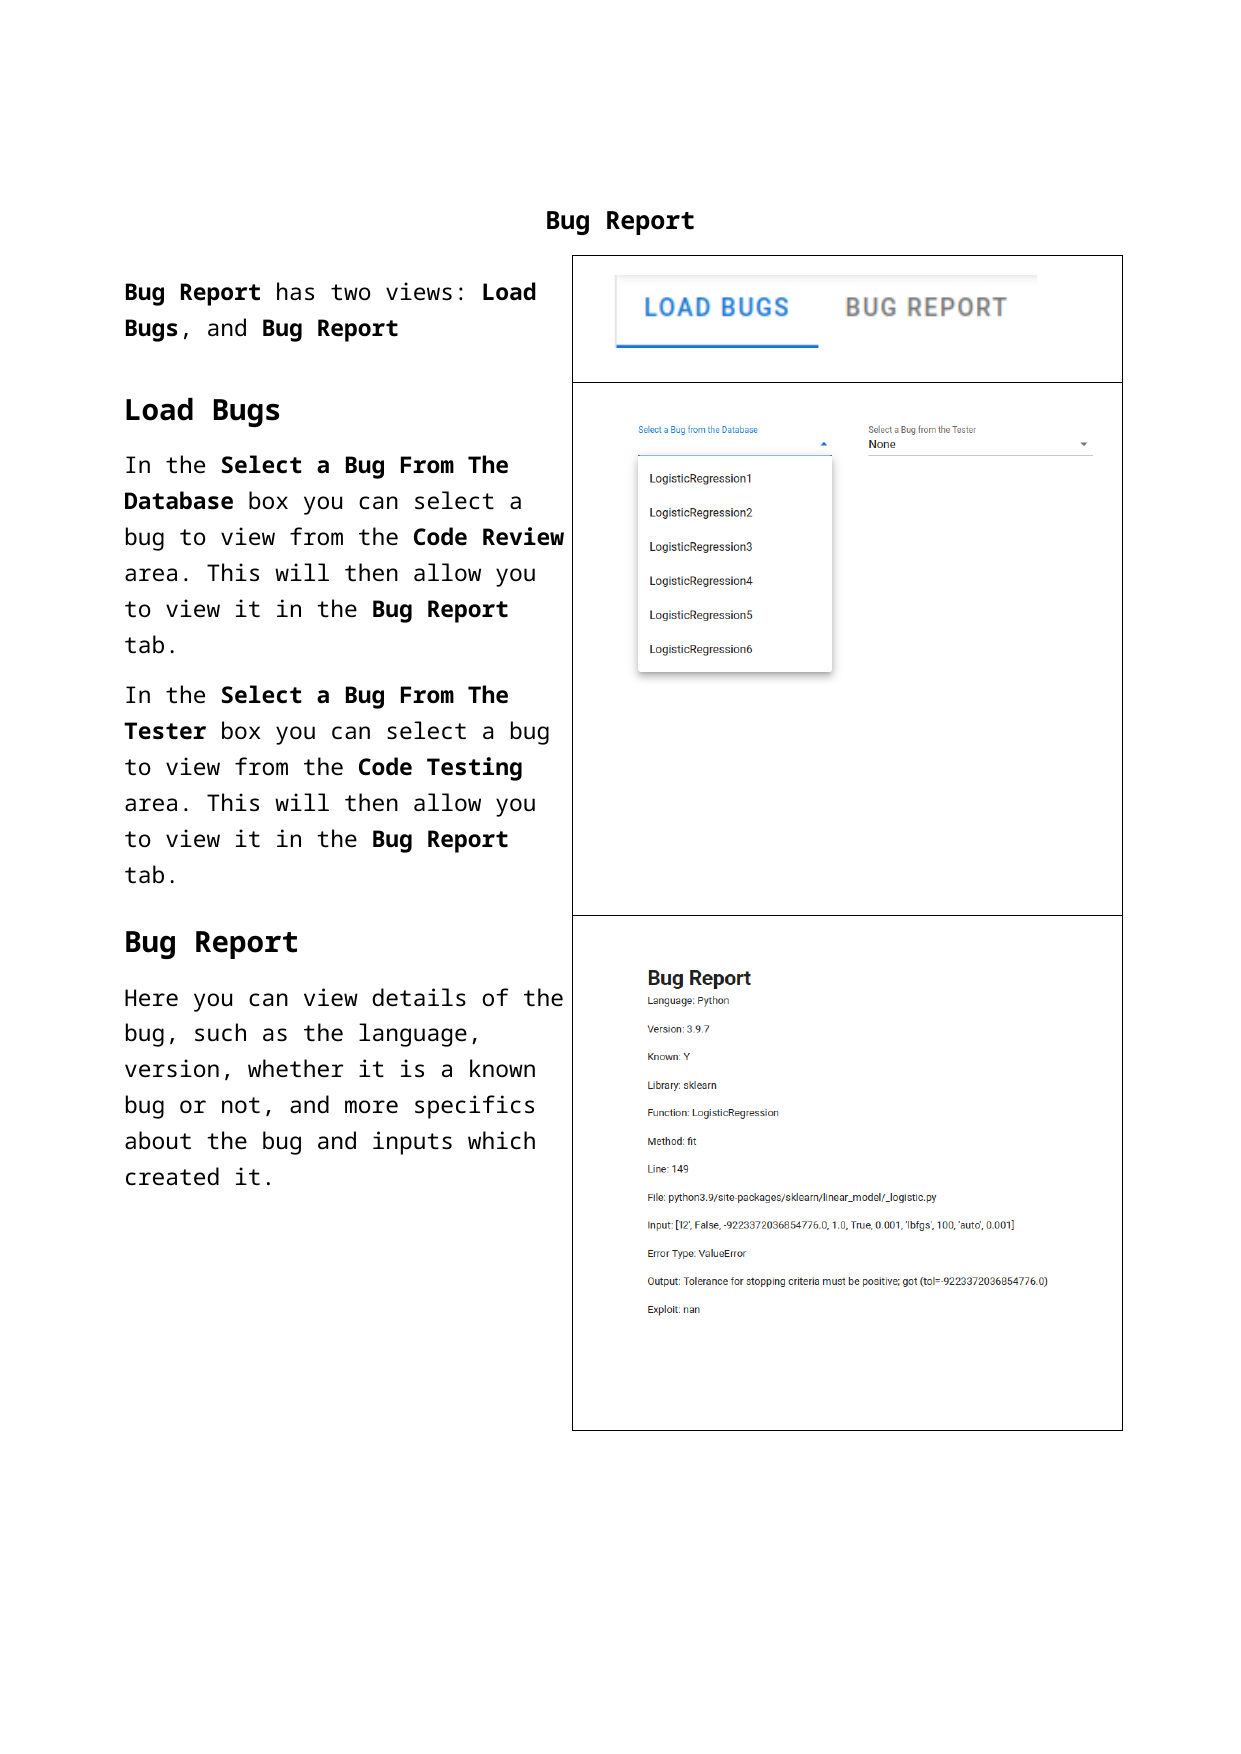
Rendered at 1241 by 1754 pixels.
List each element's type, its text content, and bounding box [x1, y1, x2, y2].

picture [651, 935, 1080, 1376]
table_header Bug Report [118, 176, 1122, 255]
table_cell [573, 256, 1122, 382]
table_cell [573, 916, 1122, 1430]
table_cell [573, 383, 1122, 914]
picture [619, 397, 1109, 693]
table_cell Bug Report has two views: Load Bugs, and Bug Report [118, 255, 572, 382]
table_cell Load Bugs In the Select a Bug From The Database box you can select a bug to view from the Code Review area. This will then allow you to view it in the Bug Report tab. In the Select a Bug From The Tester box you can select a bug to view from the Code Testing area. This will then allow you to view it in the Bug Report tab. [118, 382, 572, 914]
picture [613, 275, 748, 290]
table_cell Bug Report Here you can view details of the bug, such as the language, version, whether it is a known bug or not, and more specifics about the bug and inputs which created it. [118, 915, 572, 1430]
